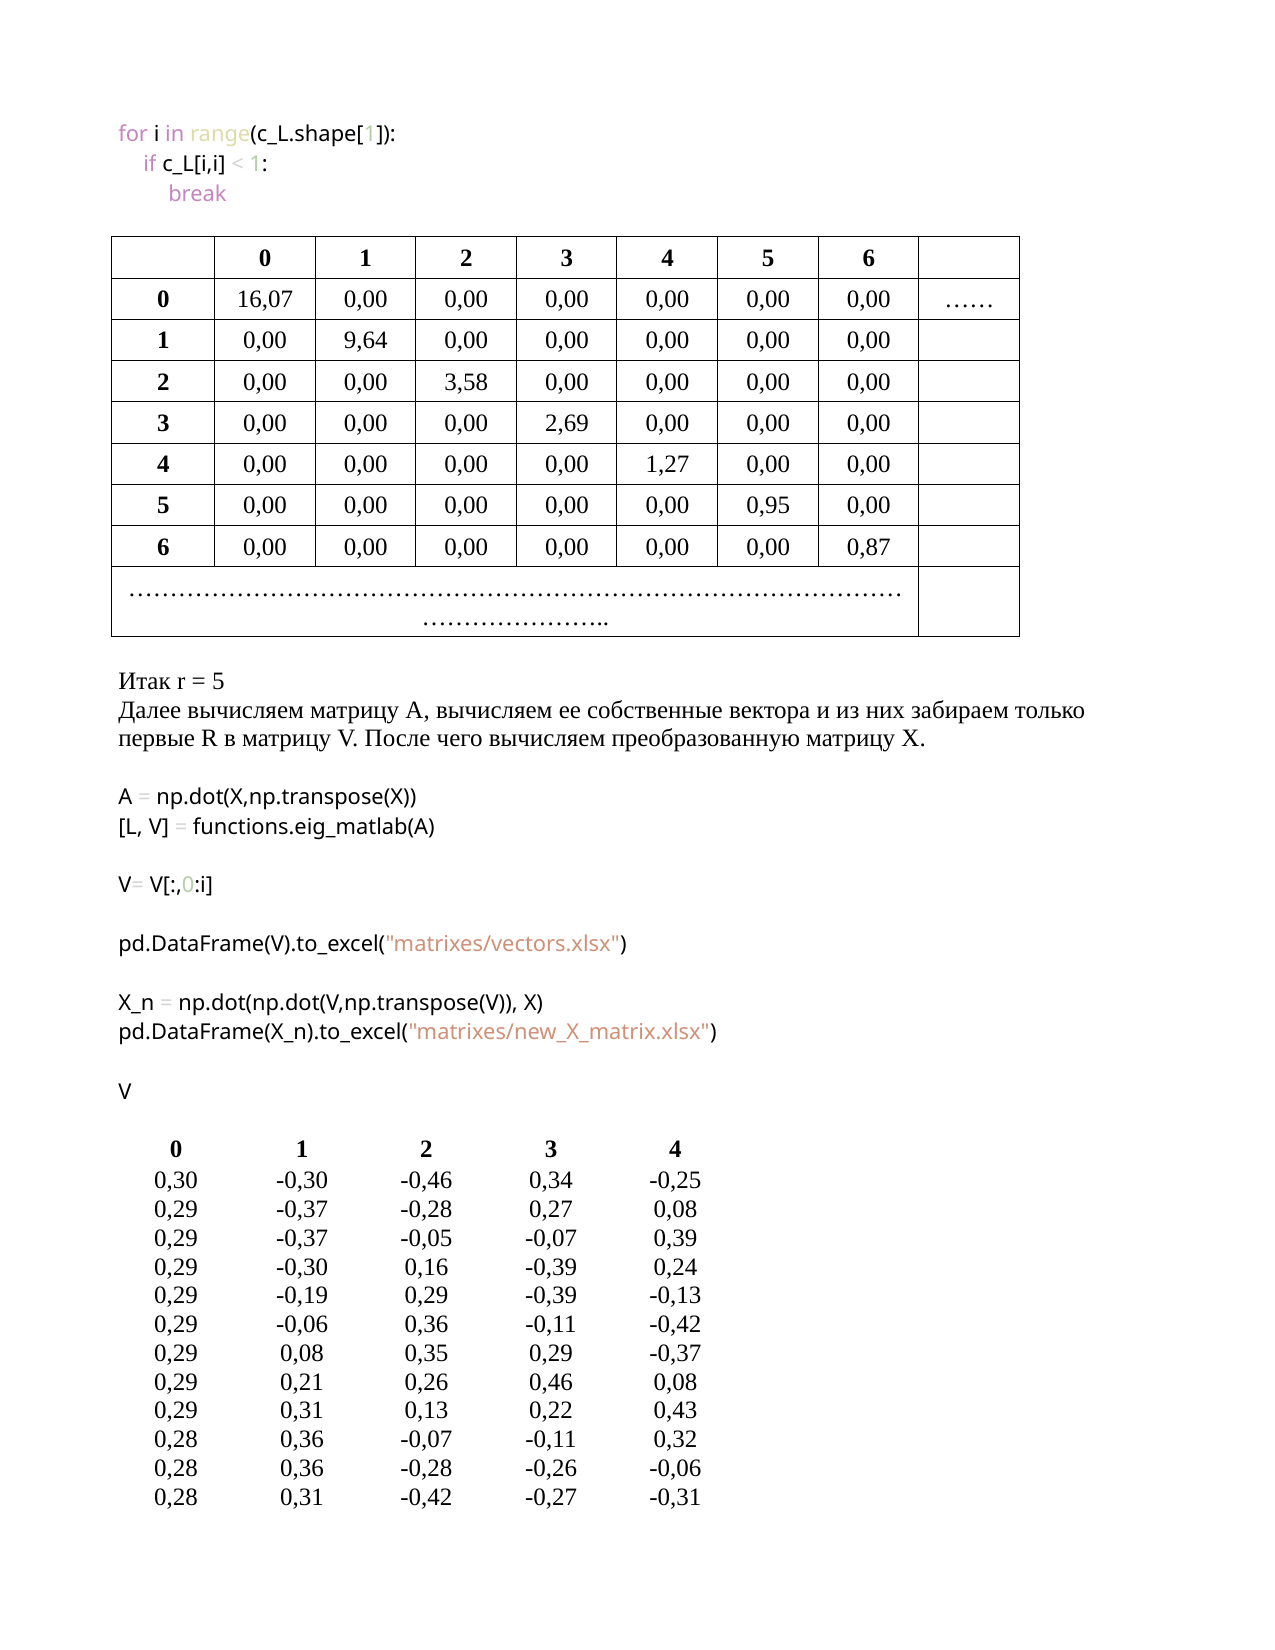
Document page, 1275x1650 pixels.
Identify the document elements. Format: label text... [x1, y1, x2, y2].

table_cell 0,00 [819, 485, 918, 525]
table_cell 0,00 [617, 526, 717, 566]
table_cell -0,11 [489, 1424, 613, 1453]
table_header 0 [112, 1134, 239, 1165]
text [L, V] = functions.eig_matlab(A) [118, 811, 1157, 841]
table_header 1 [240, 1134, 364, 1165]
table_cell 0,00 [416, 279, 516, 319]
table_cell 0,36 [240, 1453, 364, 1482]
table_cell -0,06 [240, 1309, 364, 1338]
table_cell [919, 444, 1019, 484]
table_cell 0,00 [316, 526, 415, 566]
table_cell -0,07 [489, 1223, 613, 1252]
table_cell 0,00 [617, 485, 717, 525]
table_cell -0,37 [240, 1194, 364, 1223]
text for i in range(c_L.shape[1]): [118, 118, 1157, 148]
table_cell 0,00 [617, 320, 717, 360]
table_cell 0,27 [489, 1194, 613, 1223]
table_cell 0 [112, 279, 214, 319]
table_cell 0,29 [112, 1280, 239, 1309]
table_cell 0,08 [613, 1367, 737, 1395]
table_cell -0,46 [364, 1165, 488, 1194]
table_cell 0,00 [819, 320, 918, 360]
table_cell 3 [112, 402, 214, 442]
table_cell 0,00 [316, 279, 415, 319]
table_cell 0,00 [215, 485, 315, 525]
table_cell [919, 526, 1019, 566]
table_cell 0,28 [112, 1424, 239, 1453]
table_cell 0,00 [517, 361, 616, 401]
table_cell -0,06 [613, 1453, 737, 1482]
table_header 2 [364, 1134, 488, 1165]
table_cell 0,00 [416, 402, 516, 442]
table_cell 0,32 [613, 1424, 737, 1453]
table_cell -0,31 [613, 1482, 737, 1510]
table_cell 0,00 [517, 444, 616, 484]
table_cell 0,24 [613, 1252, 737, 1280]
table_cell -0,28 [364, 1194, 488, 1223]
table_cell 0,00 [718, 402, 818, 442]
text if c_L[i,i] < 1: [118, 148, 1157, 178]
table_cell 0,39 [613, 1223, 737, 1252]
table_cell 0,00 [617, 402, 717, 442]
table_cell 0,29 [112, 1223, 239, 1252]
table_cell 0,35 [364, 1338, 488, 1367]
table_cell 0,34 [489, 1165, 613, 1194]
table_cell 1 [112, 320, 214, 360]
table_cell -0,37 [240, 1223, 364, 1252]
text break [118, 178, 1157, 207]
table_header 1 [316, 237, 415, 277]
table_cell 0,00 [718, 279, 818, 319]
table_header 3 [517, 237, 616, 277]
table_cell -0,42 [364, 1482, 488, 1510]
table_cell 0,30 [112, 1165, 239, 1194]
text V= V[:,0:i] [118, 869, 1157, 899]
table_cell 0,00 [316, 444, 415, 484]
table_cell [919, 485, 1019, 525]
table_header 0 [215, 237, 315, 277]
table_header 5 [718, 237, 818, 277]
table_cell 0,28 [112, 1482, 239, 1510]
table_cell 0,00 [517, 526, 616, 566]
table_cell 0,00 [416, 320, 516, 360]
table_cell -0,30 [240, 1252, 364, 1280]
table_cell 0,00 [215, 444, 315, 484]
table_cell 0,00 [517, 485, 616, 525]
table_cell 0,00 [517, 279, 616, 319]
table_cell 0,00 [718, 320, 818, 360]
table_cell -0,26 [489, 1453, 613, 1482]
table_cell -0,19 [240, 1280, 364, 1309]
table_header 4 [617, 237, 717, 277]
table_cell 0,46 [489, 1367, 613, 1395]
table_cell 0,29 [364, 1280, 488, 1309]
text V [118, 1076, 1157, 1106]
table_cell 0,13 [364, 1395, 488, 1424]
table_cell 0,00 [617, 361, 717, 401]
table_cell 5 [112, 485, 214, 525]
table_cell -0,39 [489, 1280, 613, 1309]
table_cell 0,00 [617, 279, 717, 319]
table_cell -0,07 [364, 1424, 488, 1453]
table_cell 0,29 [112, 1309, 239, 1338]
table_header 2 [416, 237, 516, 277]
table_cell 4 [112, 444, 214, 484]
table_cell 0,00 [316, 402, 415, 442]
table_header 4 [613, 1134, 737, 1165]
table_cell [919, 320, 1019, 360]
table_header [919, 237, 1019, 277]
table_cell 0,16 [364, 1252, 488, 1280]
table_cell -0,28 [364, 1453, 488, 1482]
table_cell 0,08 [613, 1194, 737, 1223]
table_cell 0,26 [364, 1367, 488, 1395]
table_cell -0,11 [489, 1309, 613, 1338]
table_cell 0,29 [112, 1194, 239, 1223]
table_cell 0,00 [819, 361, 918, 401]
table_cell 0,00 [215, 402, 315, 442]
table_cell 0,31 [240, 1395, 364, 1424]
table_cell 0,36 [364, 1309, 488, 1338]
table_cell 0,00 [416, 444, 516, 484]
table_header 6 [819, 237, 918, 277]
table_cell -0,42 [613, 1309, 737, 1338]
table_cell -0,37 [613, 1338, 737, 1367]
table_cell 2 [112, 361, 214, 401]
table_cell 0,00 [819, 444, 918, 484]
table_cell 0,87 [819, 526, 918, 566]
table_cell 0,29 [112, 1338, 239, 1367]
table_cell 0,31 [240, 1482, 364, 1510]
table_cell 0,00 [718, 444, 818, 484]
table_cell 3,58 [416, 361, 516, 401]
table_cell 6 [112, 526, 214, 566]
table_header [112, 237, 214, 277]
table_cell [919, 361, 1019, 401]
table_cell 0,00 [215, 320, 315, 360]
table_cell -0,13 [613, 1280, 737, 1309]
table_cell 0,29 [489, 1338, 613, 1367]
table_cell 0,29 [112, 1252, 239, 1280]
table_cell 1,27 [617, 444, 717, 484]
table_cell 0,43 [613, 1395, 737, 1424]
table_cell 0,00 [316, 485, 415, 525]
table_cell 0,00 [416, 526, 516, 566]
table_cell 0,00 [819, 402, 918, 442]
table_cell 0,21 [240, 1367, 364, 1395]
table_cell [919, 402, 1019, 442]
table_cell 0,00 [718, 526, 818, 566]
table_cell 0,00 [819, 279, 918, 319]
table_cell …… [919, 279, 1019, 319]
table_cell 0,00 [517, 320, 616, 360]
text Далее вычисляем матрицу А, вычисляем ее собственные вектора и из них забираем только первые R в матрицу V. После чего вычисляем преобразованную матрицу X. [118, 695, 1157, 752]
table_cell -0,05 [364, 1223, 488, 1252]
text pd.DataFrame(X_n).to_excel("matrixes/new_X_matrix.xlsx") [118, 1016, 1157, 1046]
table_cell 0,29 [112, 1395, 239, 1424]
table_cell 16,07 [215, 279, 315, 319]
table_header 3 [489, 1134, 613, 1165]
table_cell …………………………………………………………………………………………………….. [112, 567, 918, 636]
table_cell 0,36 [240, 1424, 364, 1453]
table_cell 0,22 [489, 1395, 613, 1424]
table_cell 0,00 [718, 361, 818, 401]
table_cell [919, 567, 1019, 636]
table_cell 0,28 [112, 1453, 239, 1482]
text Итак r = 5 [118, 666, 1157, 695]
table_cell 0,00 [215, 361, 315, 401]
text A = np.dot(X,np.transpose(X)) [118, 781, 1157, 811]
text X_n = np.dot(np.dot(V,np.transpose(V)), X) [118, 986, 1157, 1016]
table_cell 9,64 [316, 320, 415, 360]
table_cell 0,00 [215, 526, 315, 566]
table_cell -0,25 [613, 1165, 737, 1194]
table_cell 0,29 [112, 1367, 239, 1395]
table_cell -0,39 [489, 1252, 613, 1280]
table_cell 0,08 [240, 1338, 364, 1367]
text pd.DataFrame(V).to_excel("matrixes/vectors.xlsx") [118, 928, 1157, 958]
table_cell 0,95 [718, 485, 818, 525]
table_cell -0,27 [489, 1482, 613, 1510]
table_cell -0,30 [240, 1165, 364, 1194]
table_cell 2,69 [517, 402, 616, 442]
table_cell 0,00 [416, 485, 516, 525]
table_cell 0,00 [316, 361, 415, 401]
